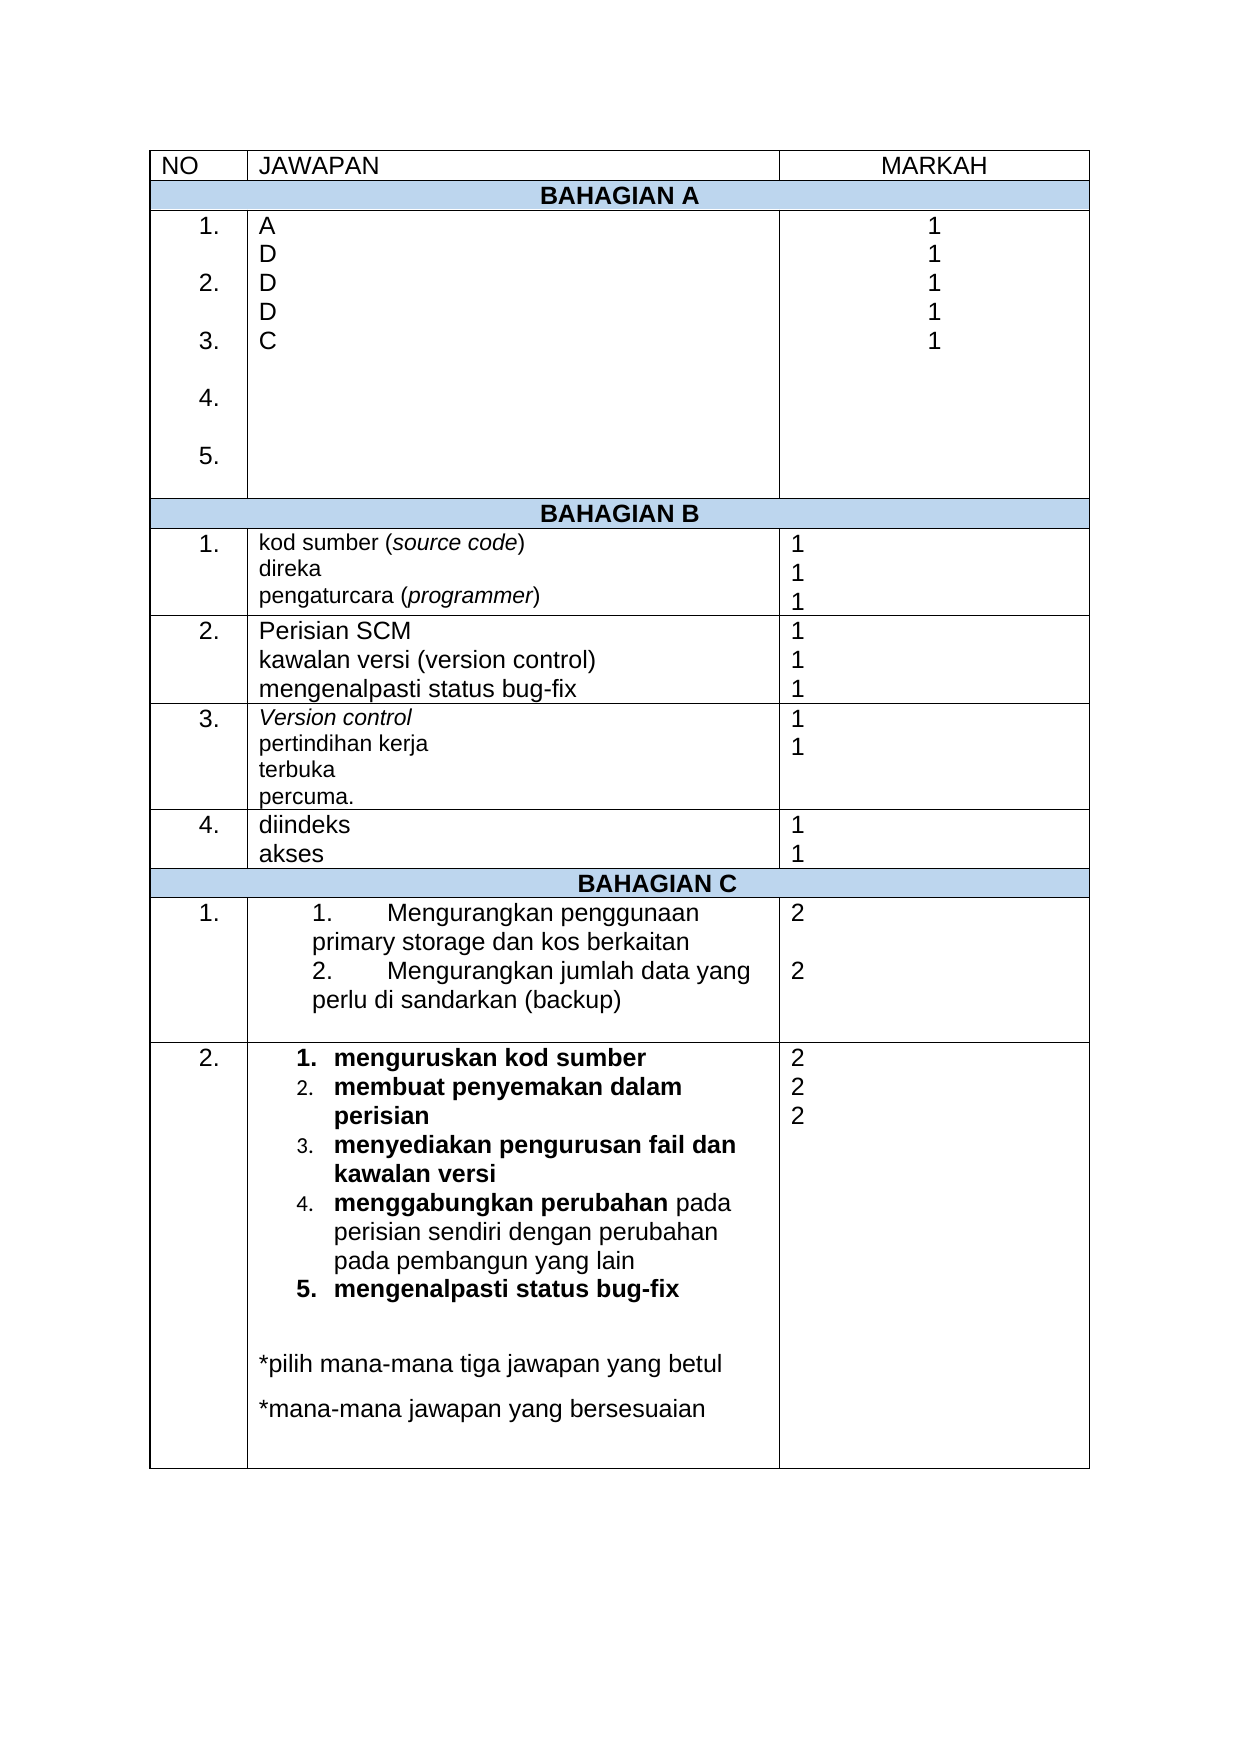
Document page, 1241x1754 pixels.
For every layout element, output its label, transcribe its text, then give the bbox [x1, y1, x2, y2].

table_header NO [151, 151, 247, 180]
table_cell [151, 1043, 247, 1468]
table_cell menguruskan kod sumber membuat penyemakan dalam perisian menyediakan pengurusan fail dan kawalan versi menggabungkan perubahan pada perisian sendiri dengan perubahan pada pembangun yang lain mengenalpasti status bug-fix *pilih mana-mana tiga jawapan yang betul *mana-mana jawapan yang bersesuaian [248, 1043, 779, 1468]
table_cell 1 1 1 [780, 616, 1089, 702]
table_cell Version control pertindihan kerja terbuka percuma. [248, 704, 779, 809]
table_cell BAHAGIAN A [151, 181, 1089, 209]
table_cell 1 1 1 1 1 [780, 211, 1089, 498]
table_cell 1 1 1 [780, 529, 1089, 615]
table_cell [151, 616, 247, 702]
table_cell kod sumber (source code) direka pengaturcara (programmer) [248, 529, 779, 615]
table_cell Mengurangkan penggunaan primary storage dan kos berkaitan Mengurangkan jumlah data yang perlu di sandarkan (backup) [248, 898, 779, 1042]
table_header MARKAH [780, 151, 1089, 180]
table_cell BAHAGIAN C [151, 869, 1089, 897]
table_cell diindeks akses [248, 810, 779, 867]
table_cell A D D D C [248, 211, 779, 498]
table_cell [151, 704, 247, 809]
table_cell 1 1 [780, 704, 1089, 809]
table_header JAWAPAN [248, 151, 779, 180]
table_cell 1 1 [780, 810, 1089, 867]
table_cell [151, 211, 247, 498]
table_cell Perisian SCM kawalan versi (version control) mengenalpasti status bug-fix [248, 616, 779, 702]
table_cell BAHAGIAN B [151, 499, 1089, 528]
table_cell 2 2 2 [780, 1043, 1089, 1468]
table_cell [151, 529, 247, 615]
table_cell 2 2 [780, 898, 1089, 1042]
table_cell [151, 810, 247, 867]
table_cell [151, 898, 247, 1042]
